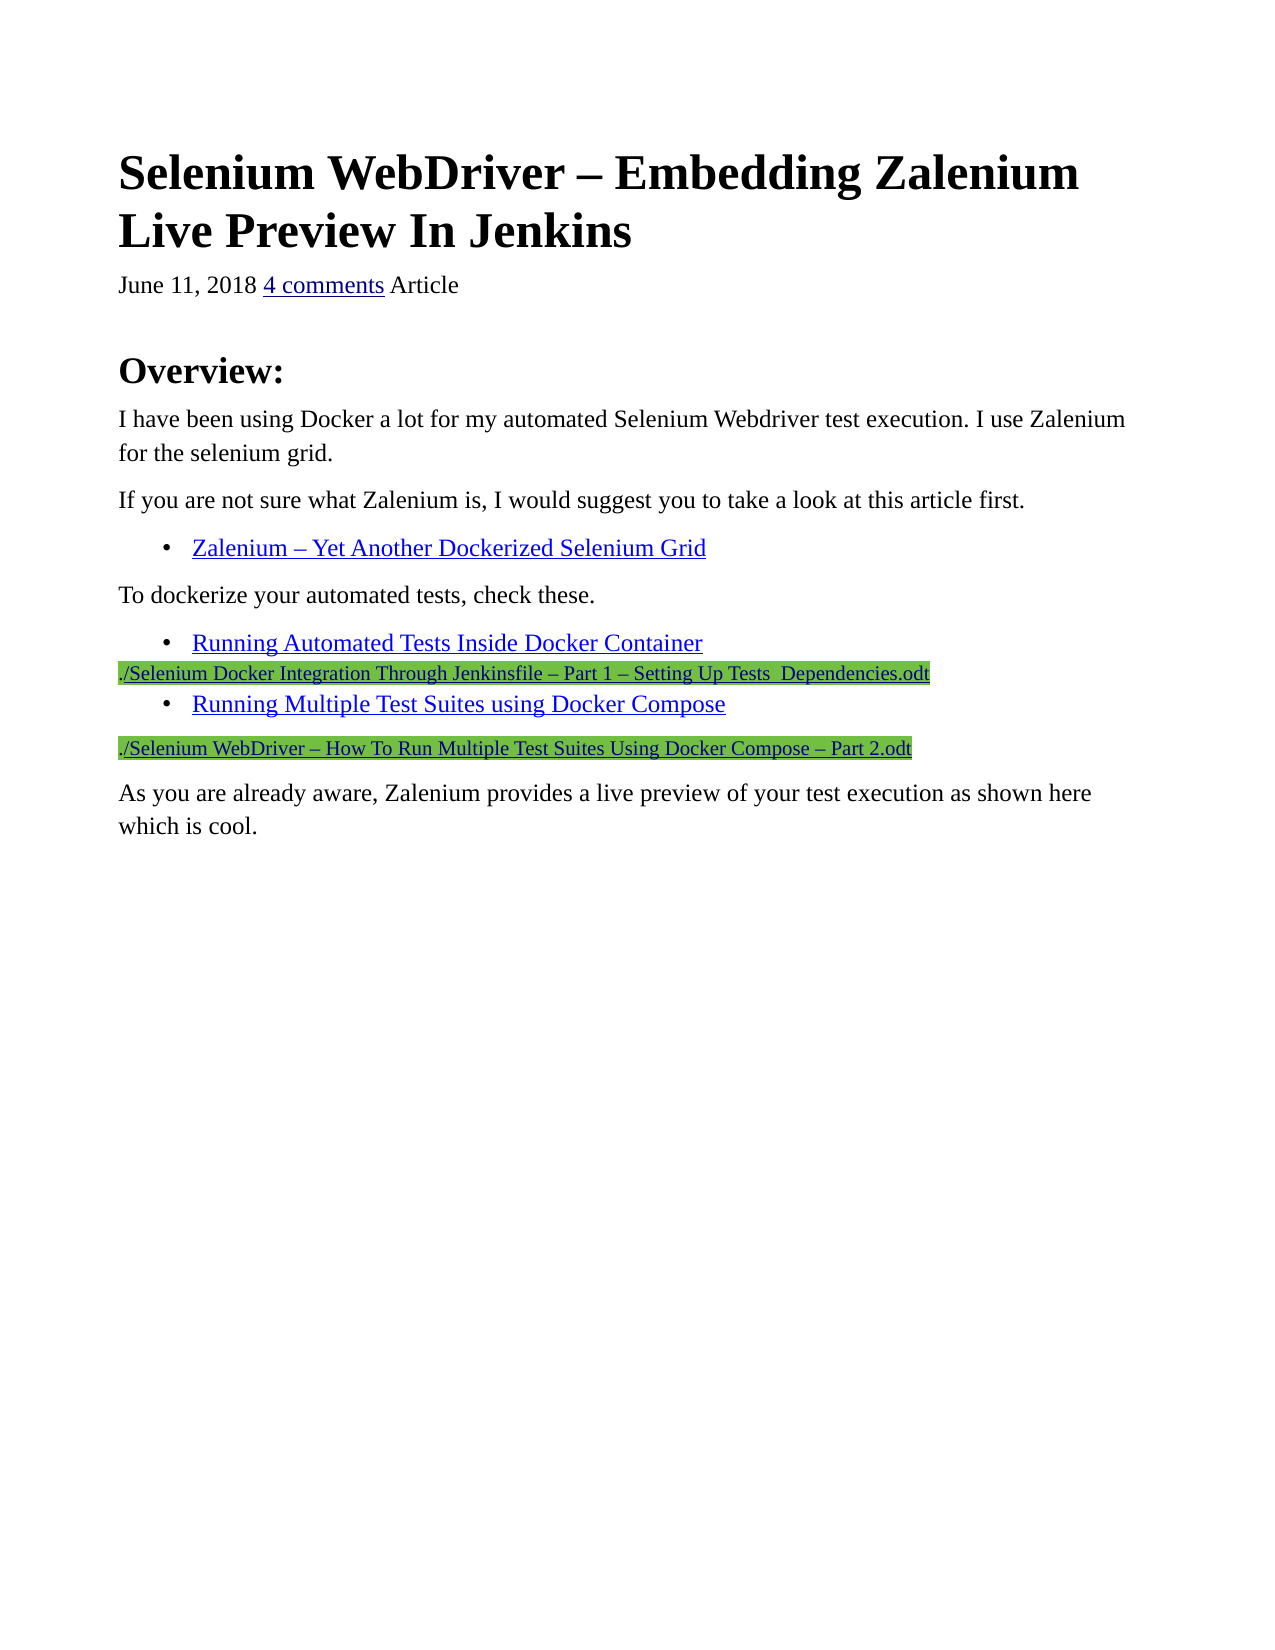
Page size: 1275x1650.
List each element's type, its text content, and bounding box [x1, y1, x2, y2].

text I have been using Docker a lot for my automated Selenium Webdriver test execution. I use Zalenium for the selenium grid. [118, 404, 1157, 466]
text As you are already aware, Zalenium provides a live preview of your test execution as shown here which is cool. [118, 778, 1157, 840]
subtitle Overview: [118, 349, 1157, 392]
text ./Selenium Docker Integration Through Jenkinsfile – Part 1 – Setting Up Tests Dependencies.odt [118, 661, 1157, 685]
list Running Multiple Test Suites using Docker Compose [162, 689, 1157, 717]
text If you are not sure what Zalenium is, I would suggest you to take a look at this article first. [118, 485, 1157, 514]
text ./Selenium WebDriver – How To Run Multiple Test Suites Using Docker Compose – Part 2.odt [118, 736, 1157, 760]
subtitle Selenium WebDriver – Embedding Zalenium Live Preview In Jenkins [118, 143, 1157, 258]
text To dockerize your automated tests, check these. [118, 580, 1157, 609]
list Zalenium – Yet Another Dockerized Selenium Grid [162, 533, 1157, 562]
text June 11, 2018 4 comments Article [118, 271, 1157, 299]
list Running Automated Tests Inside Docker Container [162, 628, 1157, 657]
